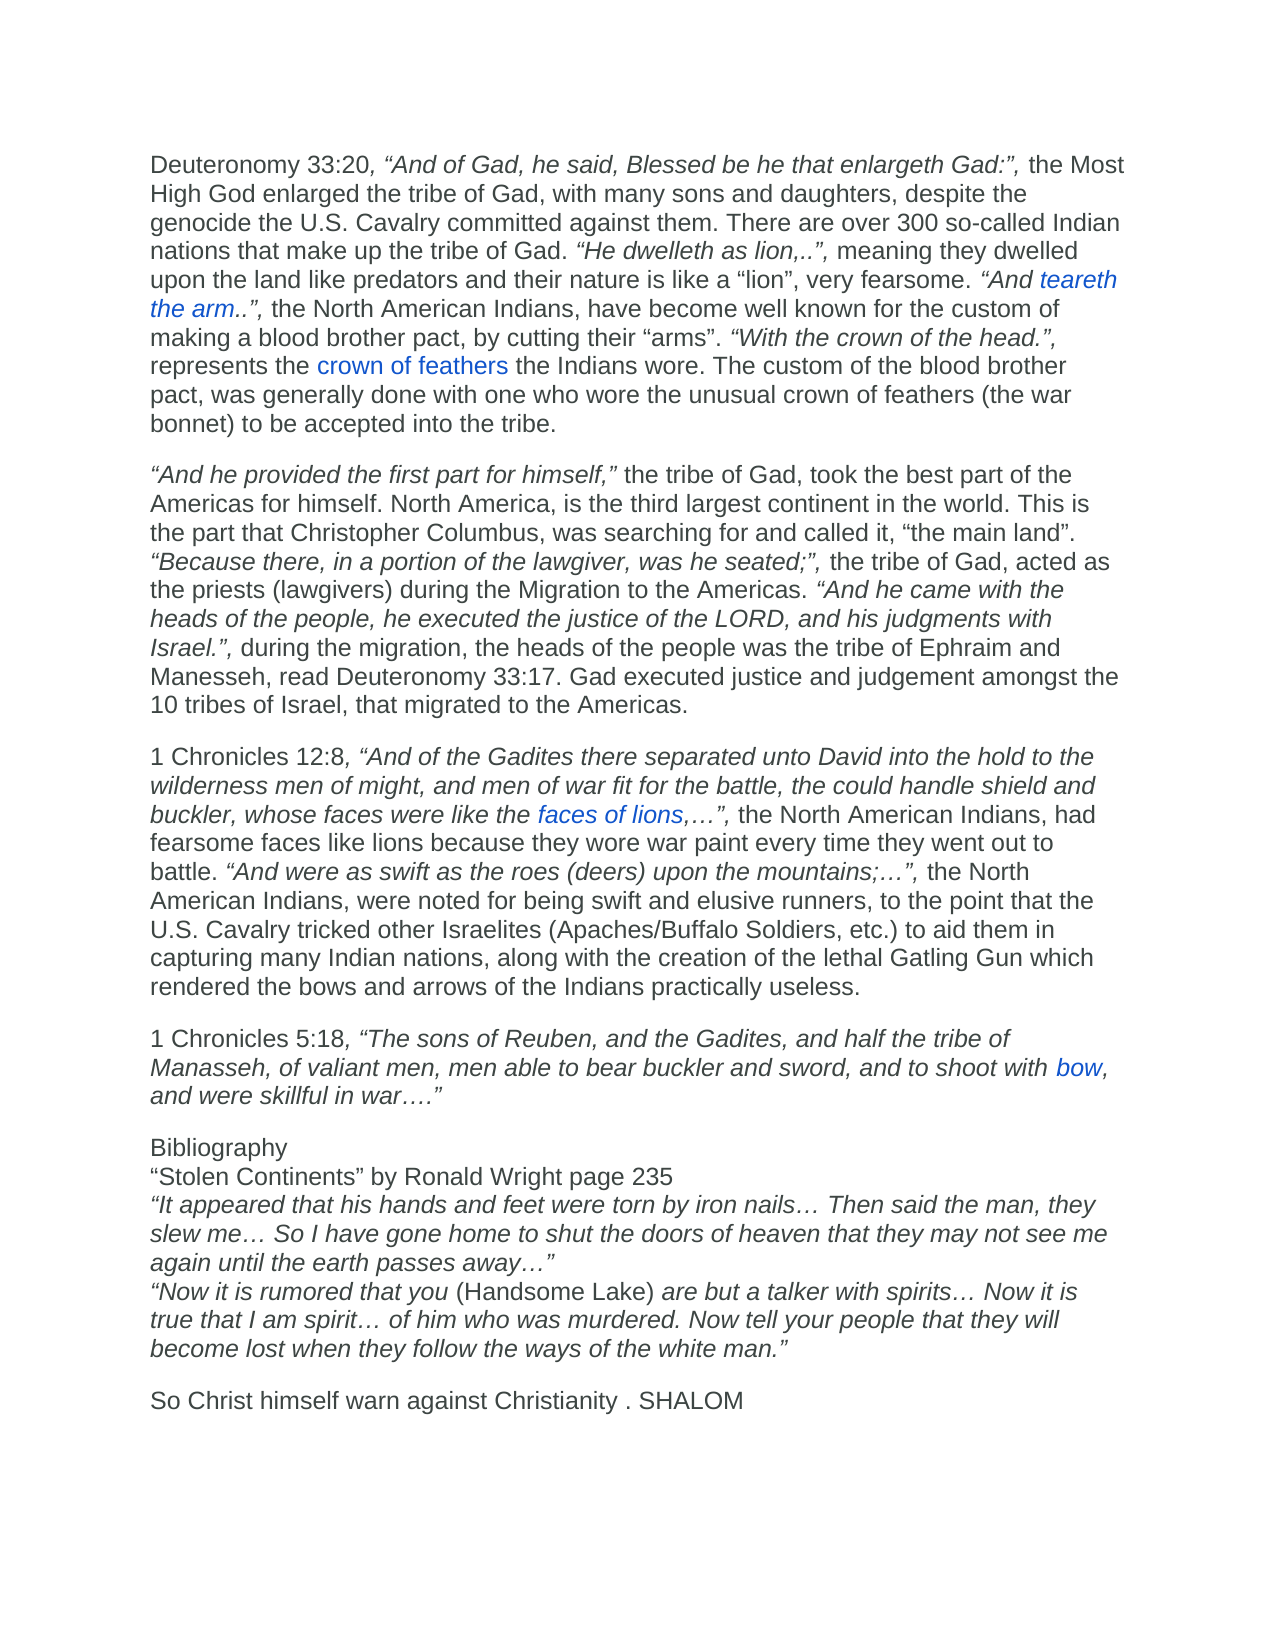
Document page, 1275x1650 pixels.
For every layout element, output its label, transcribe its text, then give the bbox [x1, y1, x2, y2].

text So Christ himself warn against Christianity . SHALOM [150, 1386, 1125, 1414]
text 1 Chronicles 5:18, “The sons of Reuben, and the Gadites, and half the tribe of Manasseh, of valiant men, men able to bear buckler and sword, and to shoot with bow, and were skillful in war….” [150, 1024, 1125, 1110]
text 1 Chronicles 12:8, “And of the Gadites there separated unto David into the hold to the wilderness men of might, and men of war fit for the battle, the could handle shield and buckler, whose faces were like the faces of lions,…”, the North American Indians, had fearsome faces like lions because they wore war paint every time they went out to battle. “And were as swift as the roes (deers) upon the mountains;…”, the North American Indians, were noted for being swift and elusive runners, to the point that the U.S. Cavalry tricked other Israelites (Apaches/Buffalo Soldiers, etc.) to aid them in capturing many Indian nations, along with the creation of the lethal Gatling Gun which rendered the bows and arrows of the Indians practically useless. [150, 742, 1125, 1001]
text Bibliography “Stolen Continents” by Ronald Wright page 235 “It appeared that his hands and feet were torn by iron nails… Then said the man, they slew me… So I have gone home to shut the doors of heaven that they may not see me again until the earth passes away…” “Now it is rumored that you (Handsome Lake) are but a talker with spirits… Now it is true that I am spirit… of him who was murdered. Now tell your people that they will become lost when they follow the ways of the white man.” [150, 1133, 1125, 1363]
text Deuteronomy 33:20, “And of Gad, he said, Blessed be he that enlargeth Gad:”, the Most High God enlarged the tribe of Gad, with many sons and daughters, despite the genocide the U.S. Cavalry committed against them. There are over 300 so-called Indian nations that make up the tribe of Gad. “He dwelleth as lion,..”, meaning they dwelled upon the land like predators and their nature is like a “lion”, very fearsome. “And teareth the arm..”, the North American Indians, have become well known for the custom of making a blood brother pact, by cutting their “arms”. “With the crown of the head.”, represents the crown of feathers the Indians wore. The custom of the blood brother pact, was generally done with one who wore the unusual crown of feathers (the war bonnet) to be accepted into the tribe. [150, 150, 1125, 437]
text “And he provided the first part for himself,” the tribe of Gad, took the best part of the Americas for himself. North America, is the third largest continent in the world. This is the part that Christopher Columbus, was searching for and called it, “the main land”. “Because there, in a portion of the lawgiver, was he seated;”, the tribe of Gad, acted as the priests (lawgivers) during the Migration to the Americas. “And he came with the heads of the people, he executed the justice of the LORD, and his judgments with Israel.”, during the migration, the heads of the people was the tribe of Ephraim and Manesseh, read Deuteronomy 33:17. Gad executed justice and judgement amongst the 10 tribes of Israel, that migrated to the Americas. [150, 460, 1125, 719]
